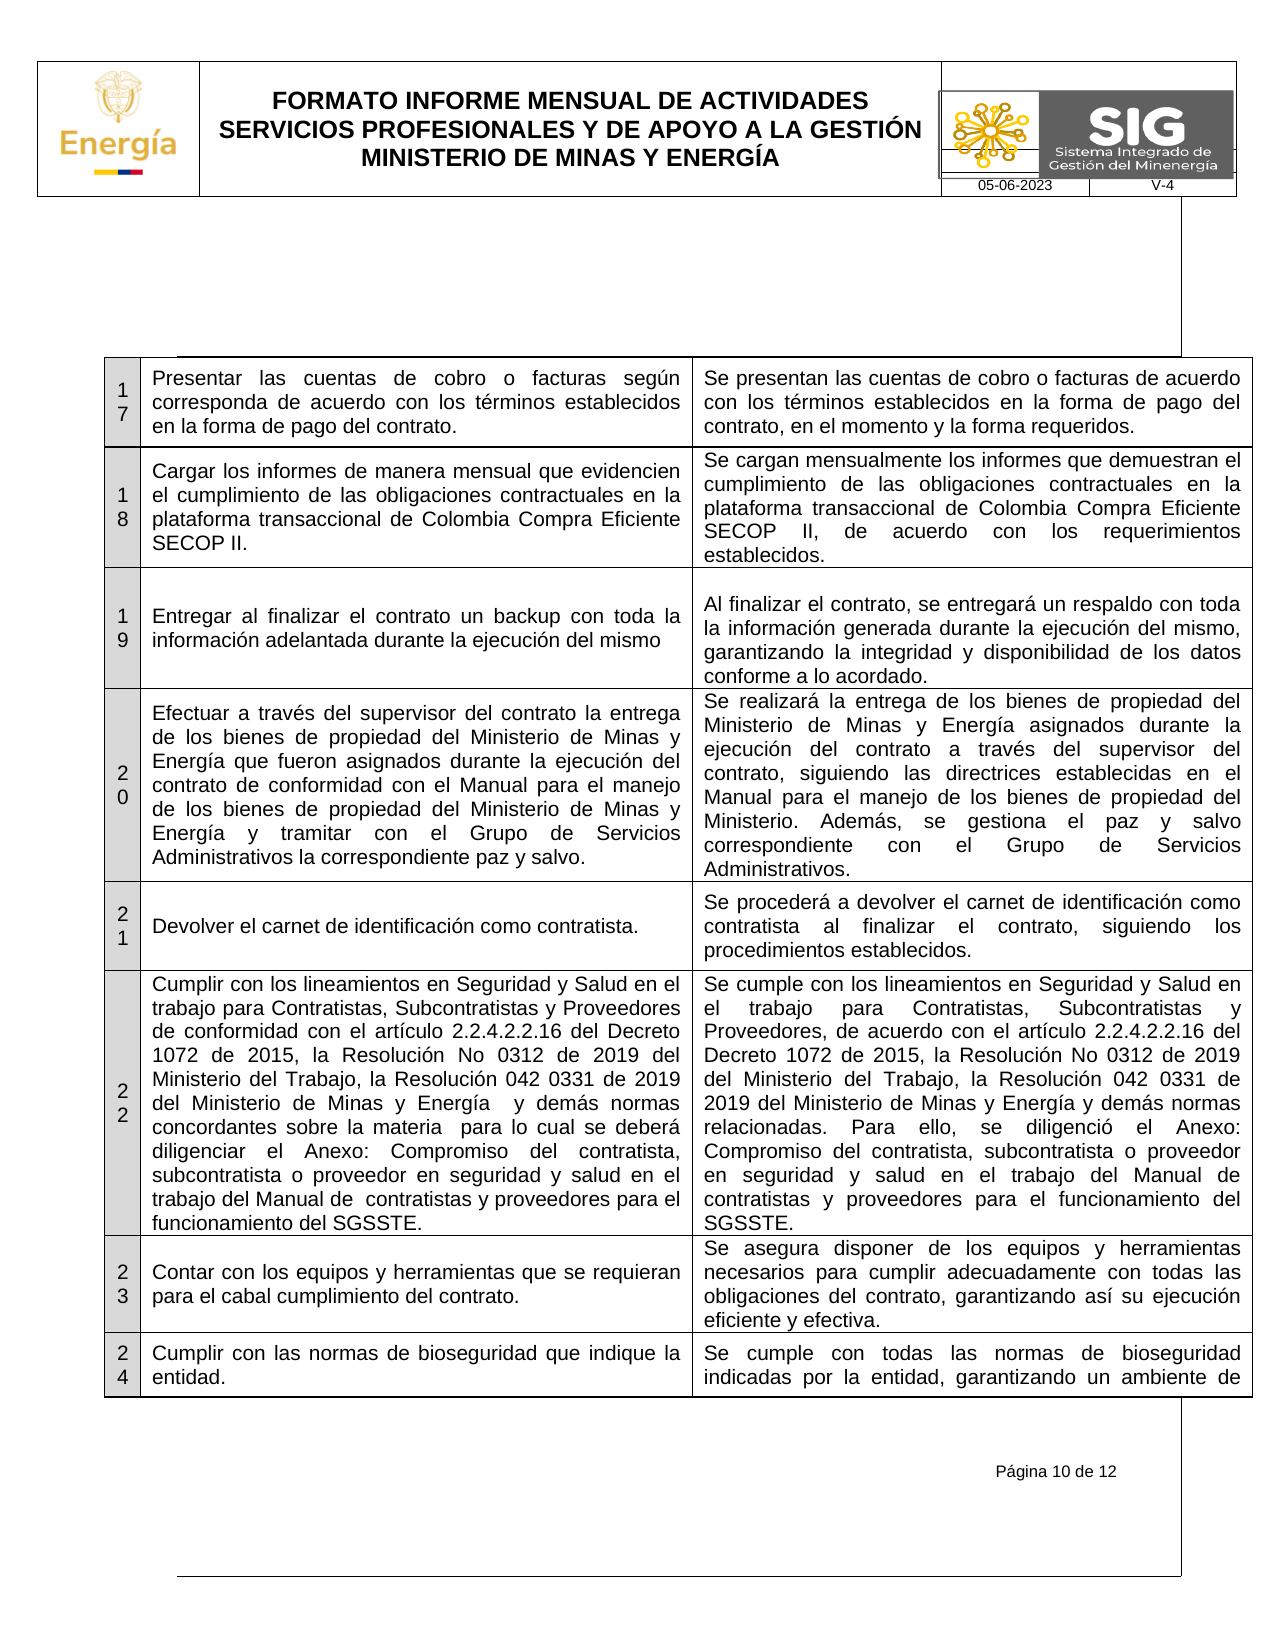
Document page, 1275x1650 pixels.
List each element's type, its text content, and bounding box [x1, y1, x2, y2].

table_cell 22 [105, 971, 140, 1235]
table_cell Se cargan mensualmente los informes que demuestran el cumplimiento de las obligaciones contractuales en la plataforma transaccional de Colombia Compra Eficiente SECOP II, de acuerdo con los requerimientos establecidos. [693, 448, 1252, 567]
table_cell Entregar al finalizar el contrato un backup con toda la información adelantada durante la ejecución del mismo [141, 568, 692, 688]
table_cell Se asegura disponer de los equipos y herramientas necesarios para cumplir adecuadamente con todas las obligaciones del contrato, garantizando así su ejecución eficiente y efectiva. [693, 1236, 1252, 1332]
table_cell Contar con los equipos y herramientas que se requieran para el cabal cumplimiento del contrato. [141, 1236, 692, 1332]
table_cell Devolver el carnet de identificación como contratista. [141, 882, 692, 970]
table_cell Al finalizar el contrato, se entregará un respaldo con toda la información generada durante la ejecución del mismo, garantizando la integridad y disponibilidad de los datos conforme a lo acordado. [693, 568, 1252, 688]
table_cell Efectuar a través del supervisor del contrato la entrega de los bienes de propiedad del Ministerio de Minas y Energía que fueron asignados durante la ejecución del contrato de conformidad con el Manual para el manejo de los bienes de propiedad del Ministerio de Minas y Energía y tramitar con el Grupo de Servicios Administrativos la correspondiente paz y salvo. [141, 689, 692, 881]
table_cell Se realizará la entrega de los bienes de propiedad del Ministerio de Minas y Energía asignados durante la ejecución del contrato a través del supervisor del contrato, siguiendo las directrices establecidas en el Manual para el manejo de los bienes de propiedad del Ministerio. Además, se gestiona el paz y salvo correspondiente con el Grupo de Servicios Administrativos. [693, 689, 1252, 881]
table_cell 17 [105, 358, 140, 446]
table_cell Presentar las cuentas de cobro o facturas según corresponda de acuerdo con los términos establecidos en la forma de pago del contrato. [141, 358, 692, 446]
table_cell Cumplir con los lineamientos en Seguridad y Salud en el trabajo para Contratistas, Subcontratistas y Proveedores de conformidad con el artículo 2.2.4.2.2.16 del Decreto 1072 de 2015, la Resolución No 0312 de 2019 del Ministerio del Trabajo, la Resolución 042 0331 de 2019 del Ministerio de Minas y Energía y demás normas concordantes sobre la materia para lo cual se deberá diligenciar el Anexo: Compromiso del contratista, subcontratista o proveedor en seguridad y salud en el trabajo del Manual de contratistas y proveedores para el funcionamiento del SGSSTE. [141, 971, 692, 1235]
table_cell Se presentan las cuentas de cobro o facturas de acuerdo con los términos establecidos en la forma de pago del contrato, en el momento y la forma requeridos. [693, 358, 1252, 446]
table_cell 19 [105, 568, 140, 688]
table_cell 21 [105, 882, 140, 970]
table_cell Cargar los informes de manera mensual que evidencien el cumplimiento de las obligaciones contractuales en la plataforma transaccional de Colombia Compra Eficiente SECOP II. [141, 448, 692, 567]
table_cell 23 [105, 1236, 140, 1332]
table_cell Se cumple con los lineamientos en Seguridad y Salud en el trabajo para Contratistas, Subcontratistas y Proveedores, de acuerdo con el artículo 2.2.4.2.2.16 del Decreto 1072 de 2015, la Resolución No 0312 de 2019 del Ministerio del Trabajo, la Resolución 042 0331 de 2019 del Ministerio de Minas y Energía y demás normas relacionadas. Para ello, se diligenció el Anexo: Compromiso del contratista, subcontratista o proveedor en seguridad y salud en el trabajo del Manual de contratistas y proveedores para el funcionamiento del SGSSTE. [693, 971, 1252, 1235]
table_cell 18 [105, 448, 140, 567]
table_cell Se cumple con todas las normas de bioseguridad indicadas por la entidad, garantizando un ambiente de [693, 1333, 1252, 1396]
table_cell Se procederá a devolver el carnet de identificación como contratista al finalizar el contrato, siguiendo los procedimientos establecidos. [693, 882, 1252, 970]
table_cell Cumplir con las normas de bioseguridad que indique la entidad. [141, 1333, 692, 1396]
table_cell 24 [105, 1333, 140, 1396]
table_cell 20 [105, 689, 140, 881]
